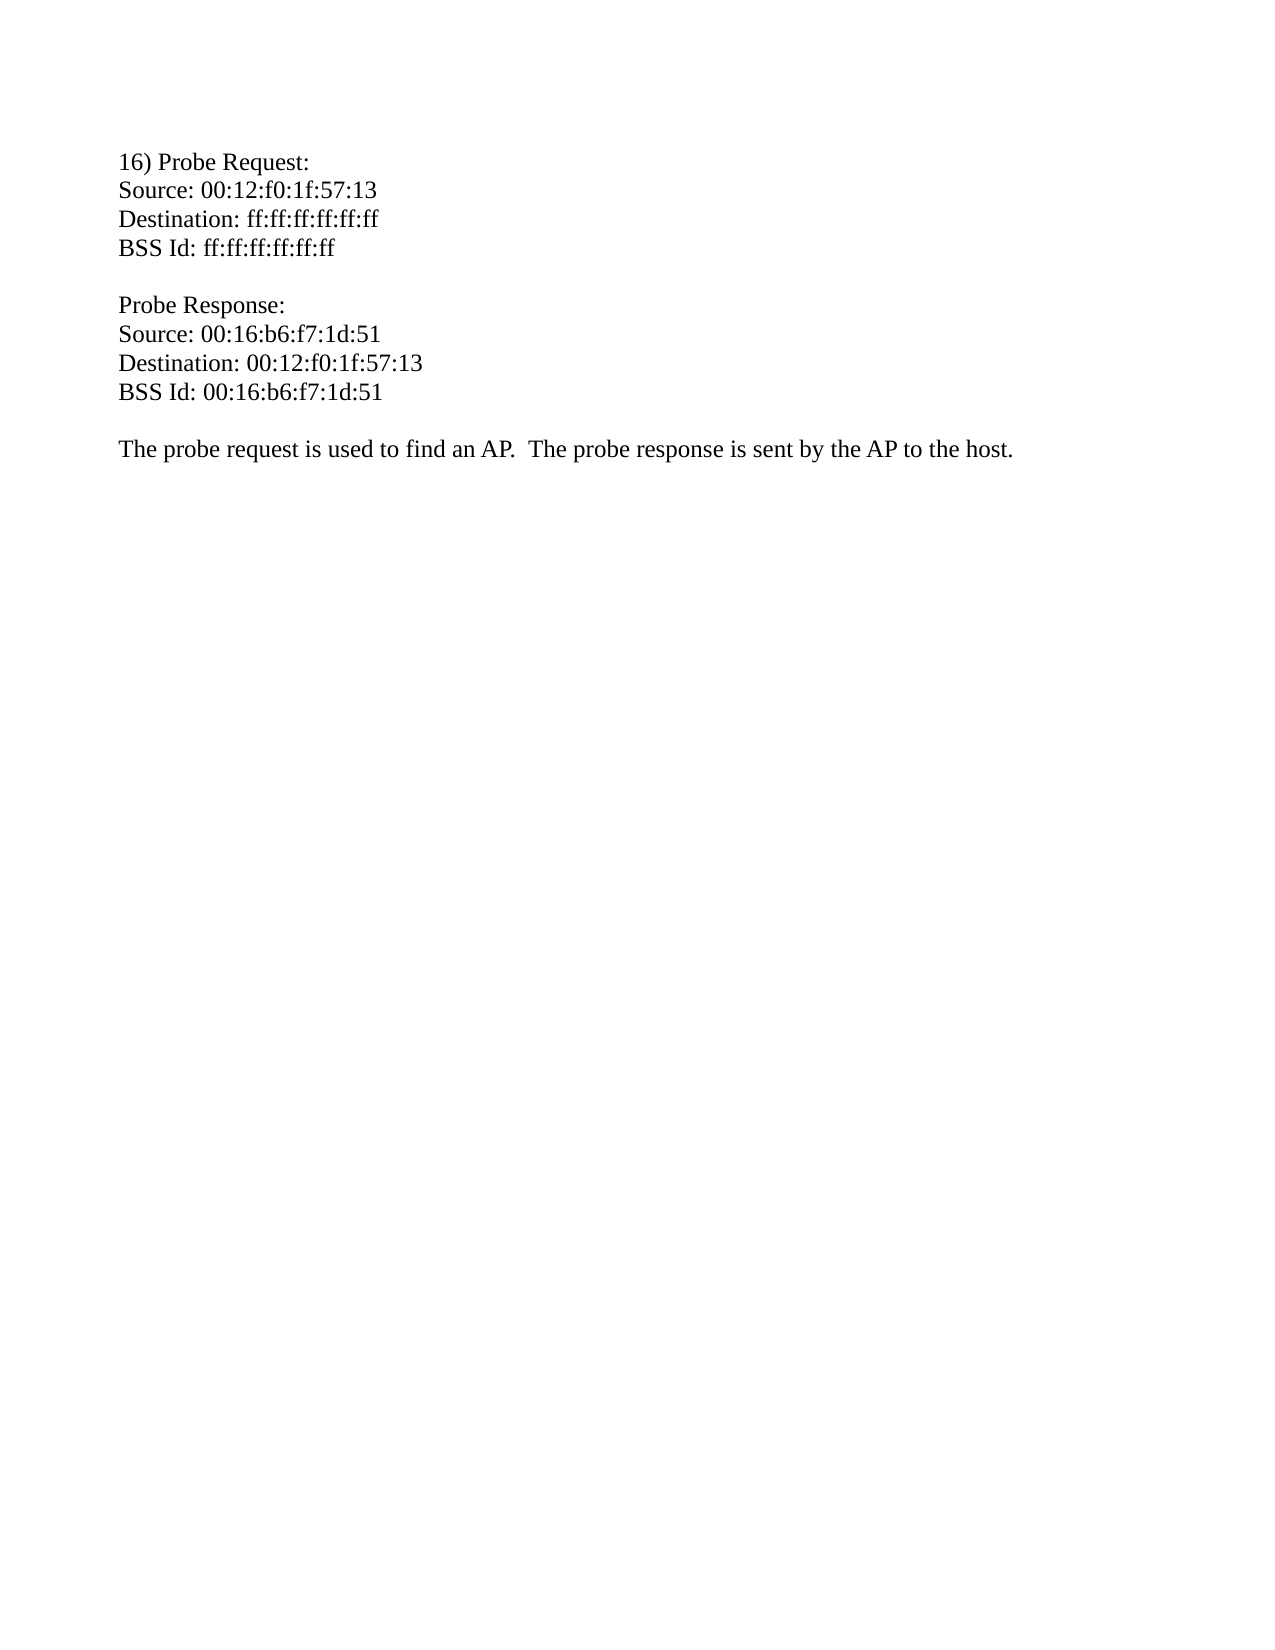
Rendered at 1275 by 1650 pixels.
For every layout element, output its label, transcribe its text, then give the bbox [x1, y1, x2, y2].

text BSS Id: 00:16:b6:f7:1d:51 [118, 377, 1157, 406]
text Destination: ff:ff:ff:ff:ff:ff [118, 204, 1157, 233]
text Source: 00:12:f0:1f:57:13 [118, 176, 1157, 204]
text Probe Response: [118, 291, 1157, 319]
text 16) Probe Request: [118, 147, 1157, 176]
text The probe request is used to find an AP. The probe response is sent by the AP to the host. [118, 434, 1157, 463]
text Source: 00:16:b6:f7:1d:51 [118, 319, 1157, 348]
text BSS Id: ff:ff:ff:ff:ff:ff [118, 233, 1157, 262]
text Destination: 00:12:f0:1f:57:13 [118, 348, 1157, 377]
